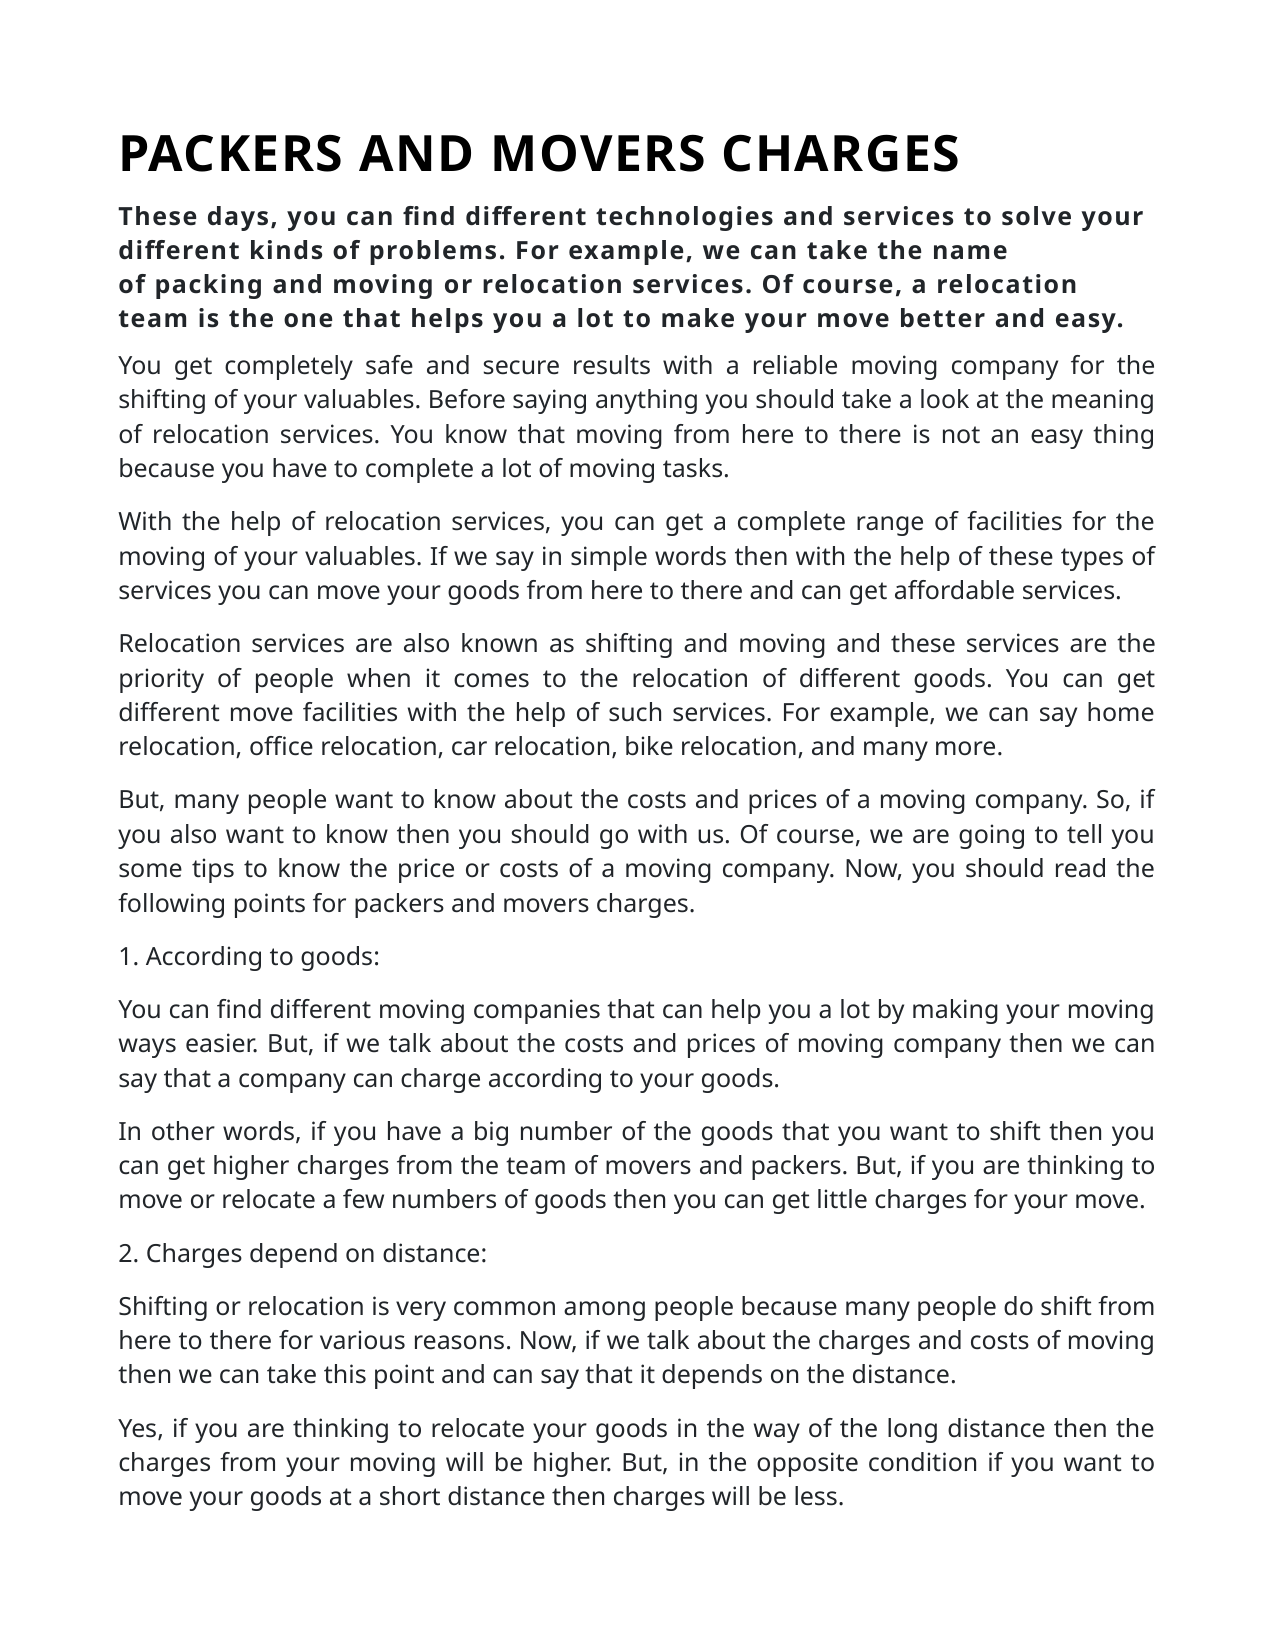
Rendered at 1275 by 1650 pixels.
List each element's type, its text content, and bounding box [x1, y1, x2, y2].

text Relocation services are also known as shifting and moving and these services are the priority of people when it comes to the relocation of different goods. You can get different move facilities with the help of such services. For example, we can say home relocation, office relocation, car relocation, bike relocation, and many more. [118, 626, 1157, 763]
text You can find different moving companies that can help you a lot by making your moving ways easier. But, if we talk about the costs and prices of moving company then we can say that a company can charge according to your goods. [118, 991, 1157, 1094]
subtitle PACKERS AND MOVERS CHARGES [118, 118, 1157, 186]
text But, many people want to know about the costs and prices of a moving company. So, if you also want to know then you should go with us. Of course, we are going to tell you some tips to know the price or costs of a moving company. Now, you should read the following points for packers and movers charges. [118, 782, 1157, 919]
text With the help of relocation services, you can get a complete range of facilities for the moving of your valuables. If we say in simple words then with the help of these types of services you can move your goods from here to there and can get affordable services. [118, 504, 1157, 607]
text These days, you can find different technologies and services to solve your different kinds of problems. For example, we can take the name of packing and moving or relocation services. Of course, a relocation team is the one that helps you a lot to make your move better and easy. [118, 199, 1157, 335]
text 2. Charges depend on distance: [118, 1235, 1157, 1269]
text Yes, if you are thinking to relocate your goods in the way of the long distance then the charges from your moving will be higher. But, in the opposite condition if you want to move your goods at a short distance then charges will be less. [118, 1410, 1157, 1513]
text Shifting or relocation is very common among people because many people do shift from here to there for various reasons. Now, if we talk about the charges and costs of moving then we can take this point and can say that it depends on the distance. [118, 1288, 1157, 1391]
text You get completely safe and secure results with a reliable moving company for the shifting of your valuables. Before saying anything you should take a look at the meaning of relocation services. You know that moving from here to there is not an easy thing because you have to complete a lot of moving tasks. [118, 347, 1157, 485]
text 1. According to goods: [118, 938, 1157, 972]
text In other words, if you have a big number of the goods that you want to shift then you can get higher charges from the team of movers and packers. But, if you are thinking to move or relocate a few numbers of goods then you can get little charges for your move. [118, 1113, 1157, 1216]
